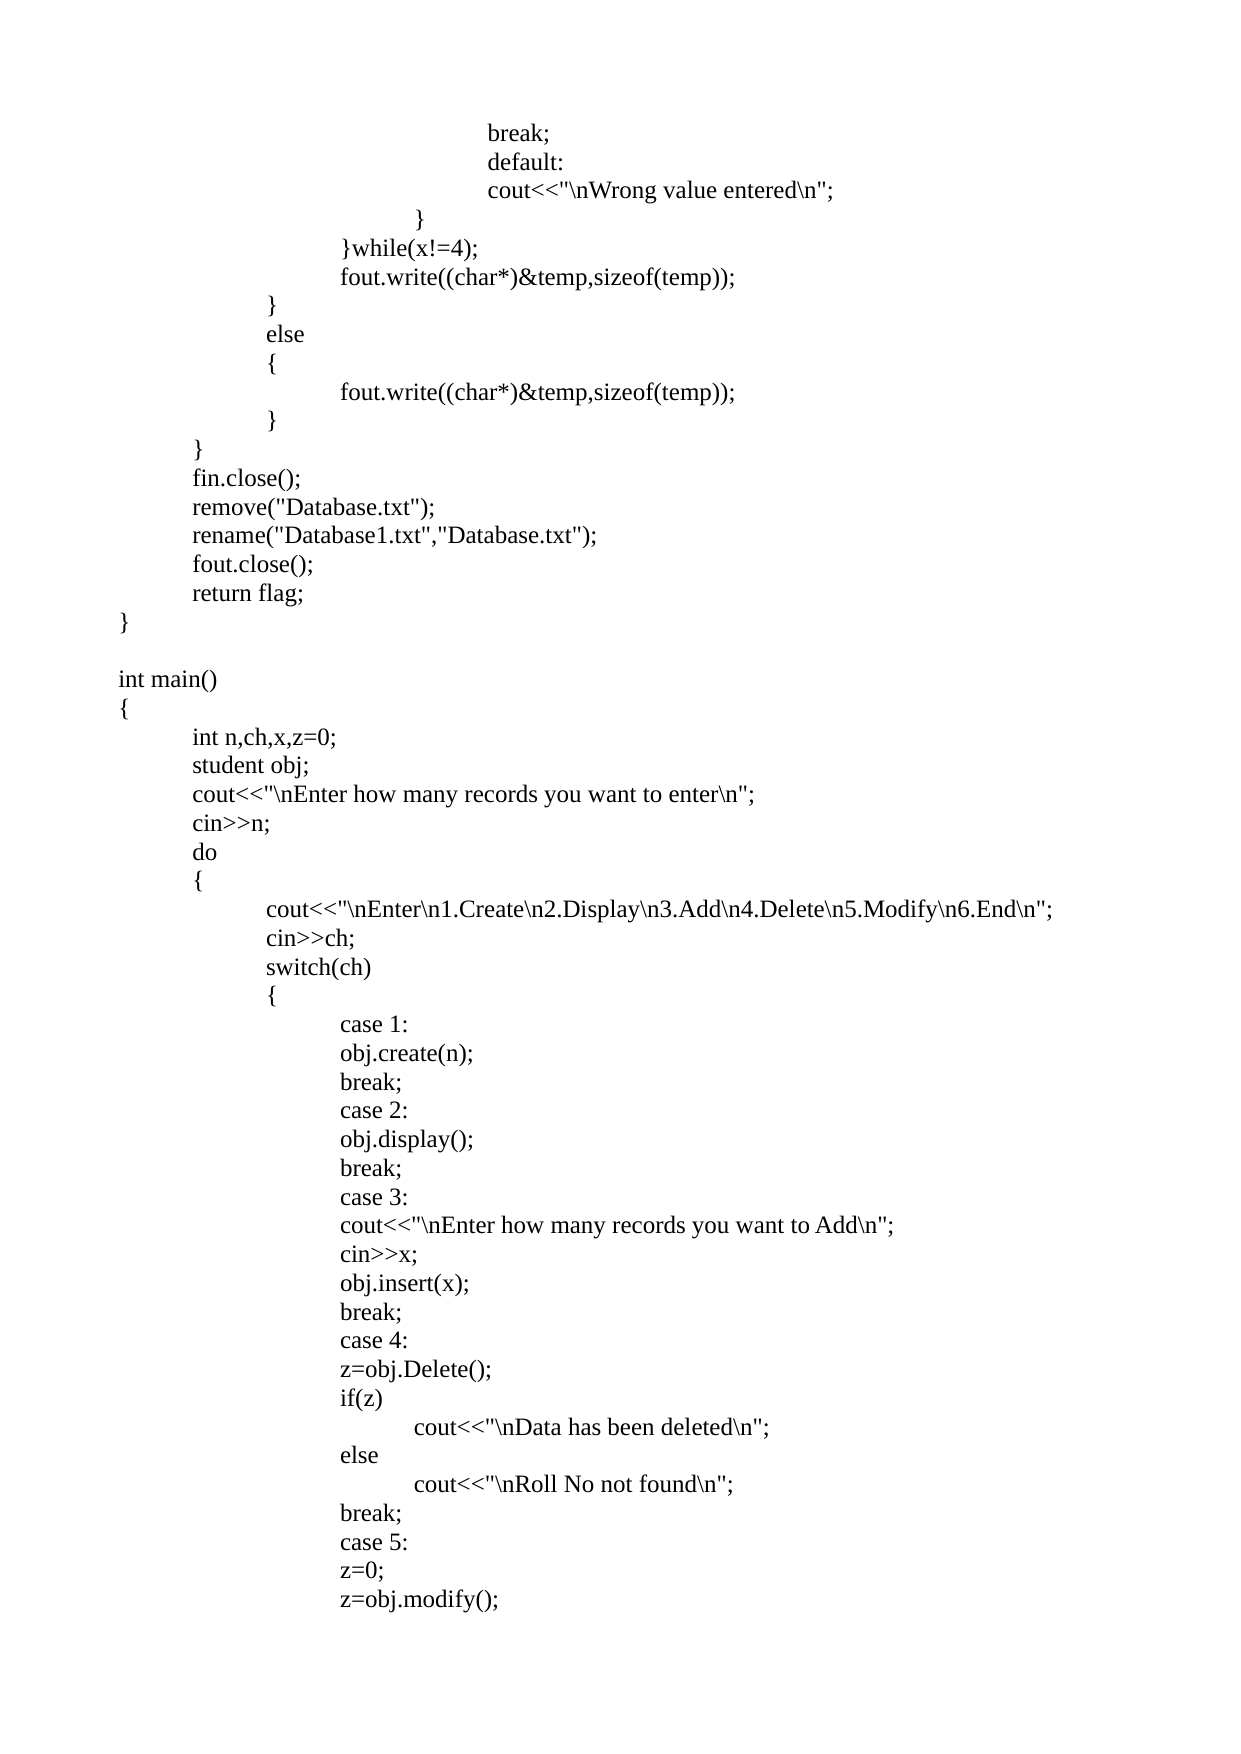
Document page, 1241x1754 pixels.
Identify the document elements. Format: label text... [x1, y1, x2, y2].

text { [118, 693, 1122, 722]
text int main() [118, 664, 1122, 693]
text else [118, 319, 1122, 348]
text cout<<"\nEnter how many records you want to enter\n"; [118, 779, 1122, 808]
text fout.close(); [118, 549, 1122, 578]
text fout.write((char*)&temp,sizeof(temp)); [118, 262, 1122, 291]
text cin>>x; [118, 1239, 1122, 1268]
text rename("Database1.txt","Database.txt"); [118, 521, 1122, 549]
text switch(ch) [118, 952, 1122, 981]
text else [118, 1441, 1122, 1469]
text z=obj.Delete(); [118, 1354, 1122, 1383]
text } [118, 406, 1122, 434]
text break; [118, 1153, 1122, 1182]
text case 1: [118, 1009, 1122, 1038]
text case 4: [118, 1326, 1122, 1354]
text case 3: [118, 1182, 1122, 1211]
text obj.display(); [118, 1124, 1122, 1153]
text z=0; [118, 1556, 1122, 1584]
text default: [118, 147, 1122, 176]
text break; [118, 1498, 1122, 1527]
text fout.write((char*)&temp,sizeof(temp)); [118, 377, 1122, 406]
text z=obj.modify(); [118, 1584, 1122, 1613]
text break; [118, 118, 1122, 147]
text student obj; [118, 751, 1122, 779]
text int n,ch,x,z=0; [118, 722, 1122, 751]
text { [118, 866, 1122, 894]
text case 2: [118, 1096, 1122, 1124]
text cout<<"\nEnter how many records you want to Add\n"; [118, 1211, 1122, 1239]
text cout<<"\nEnter\n1.Create\n2.Display\n3.Add\n4.Delete\n5.Modify\n6.End\n"; [118, 894, 1122, 923]
text cout<<"\nRoll No not found\n"; [118, 1469, 1122, 1498]
text { [118, 348, 1122, 377]
text } [118, 204, 1122, 233]
text fin.close(); [118, 463, 1122, 492]
text break; [118, 1067, 1122, 1096]
text { [118, 981, 1122, 1009]
text } [118, 434, 1122, 463]
text return flag; [118, 578, 1122, 607]
text }while(x!=4); [118, 233, 1122, 262]
text if(z) [118, 1383, 1122, 1412]
text } [118, 291, 1122, 319]
text cin>>n; [118, 808, 1122, 837]
text remove("Database.txt"); [118, 492, 1122, 521]
text obj.insert(x); [118, 1268, 1122, 1297]
text obj.create(n); [118, 1038, 1122, 1067]
text break; [118, 1297, 1122, 1326]
text cout<<"\nWrong value entered\n"; [118, 176, 1122, 204]
text } [118, 607, 1122, 636]
text cout<<"\nData has been deleted\n"; [118, 1412, 1122, 1441]
text case 5: [118, 1527, 1122, 1556]
text do [118, 837, 1122, 866]
text cin>>ch; [118, 923, 1122, 952]
